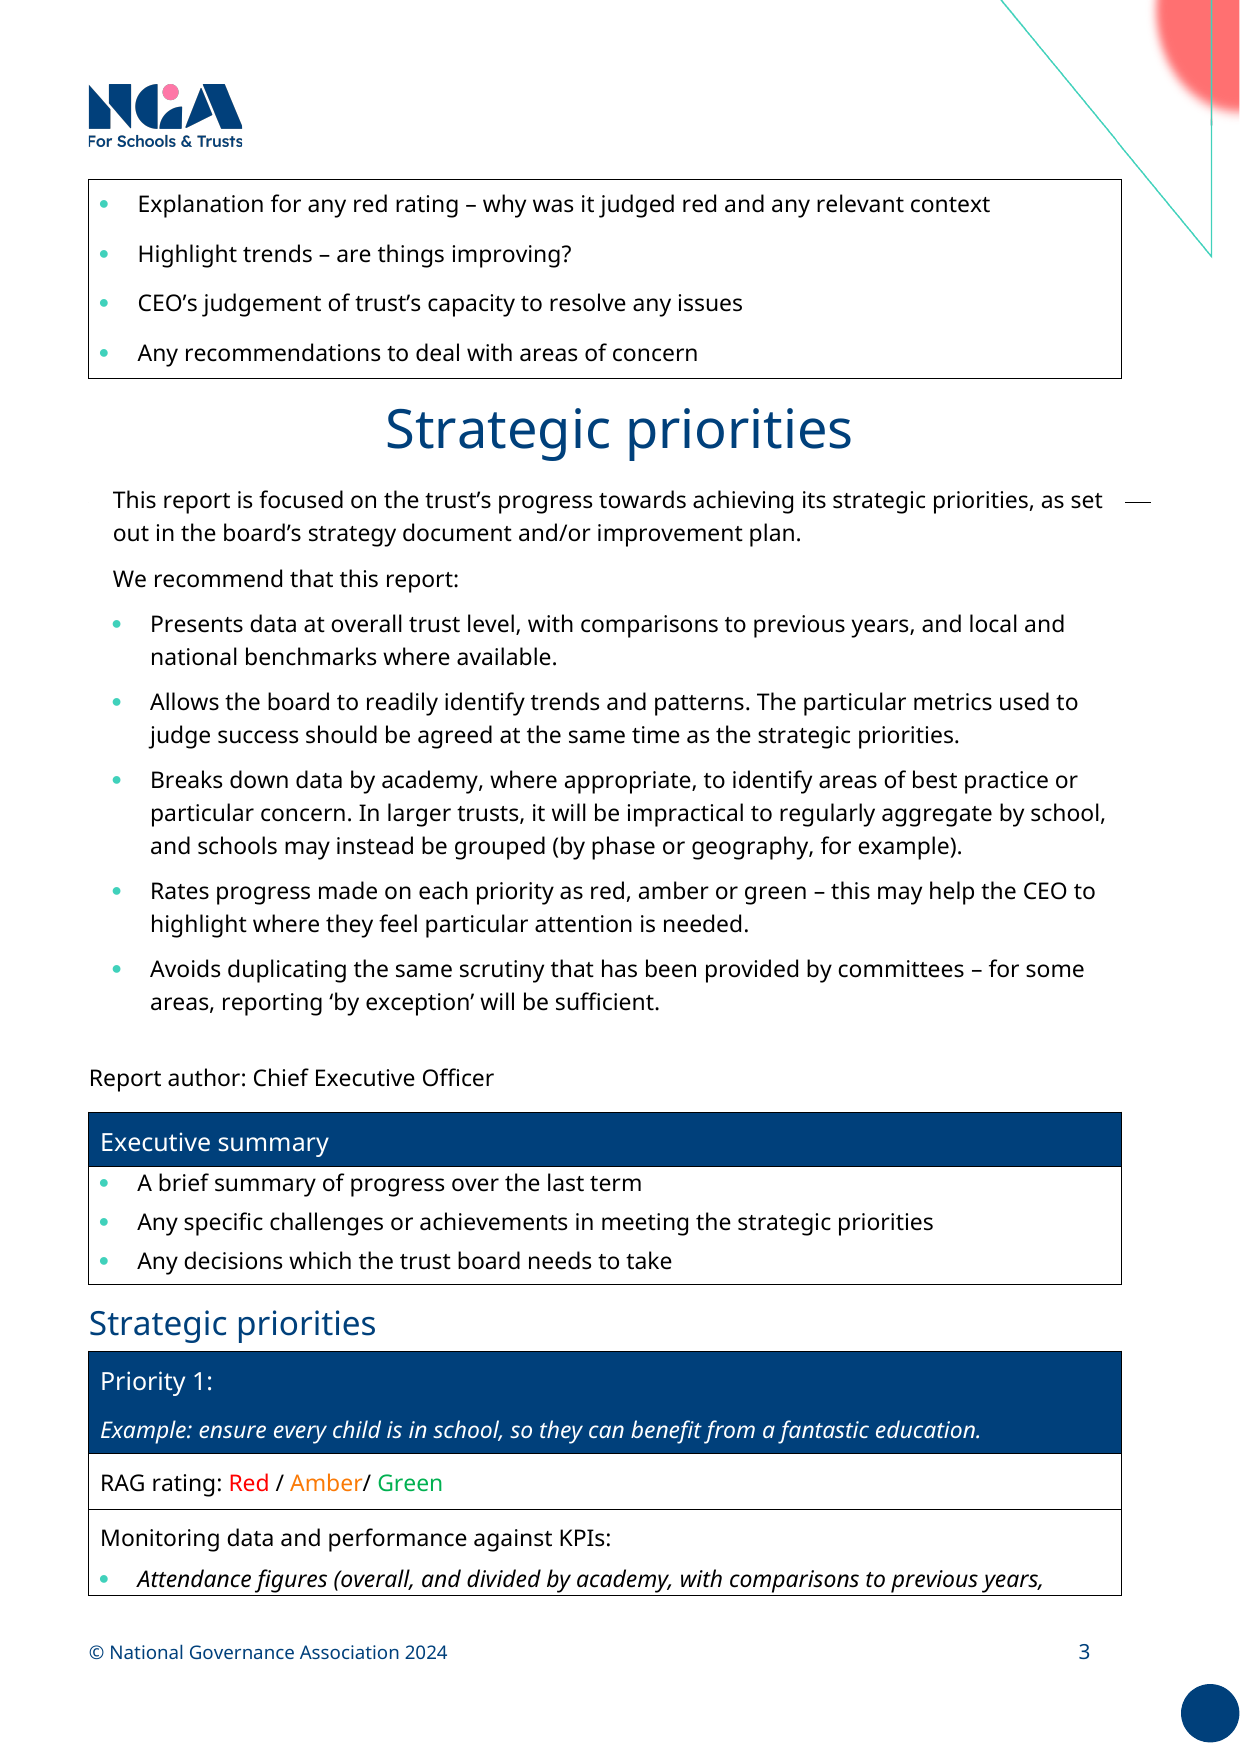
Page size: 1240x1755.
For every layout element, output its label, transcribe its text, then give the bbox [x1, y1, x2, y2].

subtitle Strategic priorities [89, 1306, 1151, 1342]
table_cell A brief summary of progress over the last term Any specific challenges or achievements in meeting the strategic priorities Any decisions which the trust board needs to take [89, 1167, 1121, 1284]
text This report is focused on the trust’s progress towards achieving its strategic priorities, as set out in the board’s strategy document and/or improvement plan. [113, 484, 1107, 548]
list Allows the board to readily identify trends and patterns. The particular metrics used to judge success should be agreed at the same time as the strategic priorities. [113, 686, 1107, 750]
table_header Priority 1: Example: ensure every child is in school, so they can benefit from a fantastic education. [89, 1352, 1121, 1453]
table_cell Explanation for any red rating – why was it judged red and any relevant context Highlight trends – are things improving? CEO’s judgement of trust’s capacity to resolve any issues Any recommendations to deal with areas of concern [89, 180, 1121, 377]
list Rates progress made on each priority as red, amber or green – this may help the CEO to highlight where they feel particular attention is needed. [113, 875, 1107, 939]
list Breaks down data by academy, where appropriate, to identify areas of best practice or particular concern. In larger trusts, it will be impractical to regularly aggregate by school, and schools may instead be grouped (by phase or geography, for example). [113, 764, 1107, 861]
table_header Executive summary [89, 1113, 1121, 1166]
subtitle Strategic priorities [89, 391, 1151, 465]
table_cell RAG rating: Red / Amber/ Green [89, 1454, 1121, 1508]
list Avoids duplicating the same scrutiny that has been provided by committees – for some areas, reporting ‘by exception’ will be sufficient. [113, 953, 1107, 1017]
text Report author: Chief Executive Officer [89, 503, 1151, 1093]
text We recommend that this report: [113, 562, 1107, 594]
table_cell Monitoring data and performance against KPIs: Attendance figures (overall, and divided by academy, with comparisons to previous years, [89, 1510, 1121, 1594]
list Presents data at overall trust level, with comparisons to previous years, and local and national benchmarks where available. [113, 608, 1107, 672]
subtitle [89, 468, 1125, 1062]
